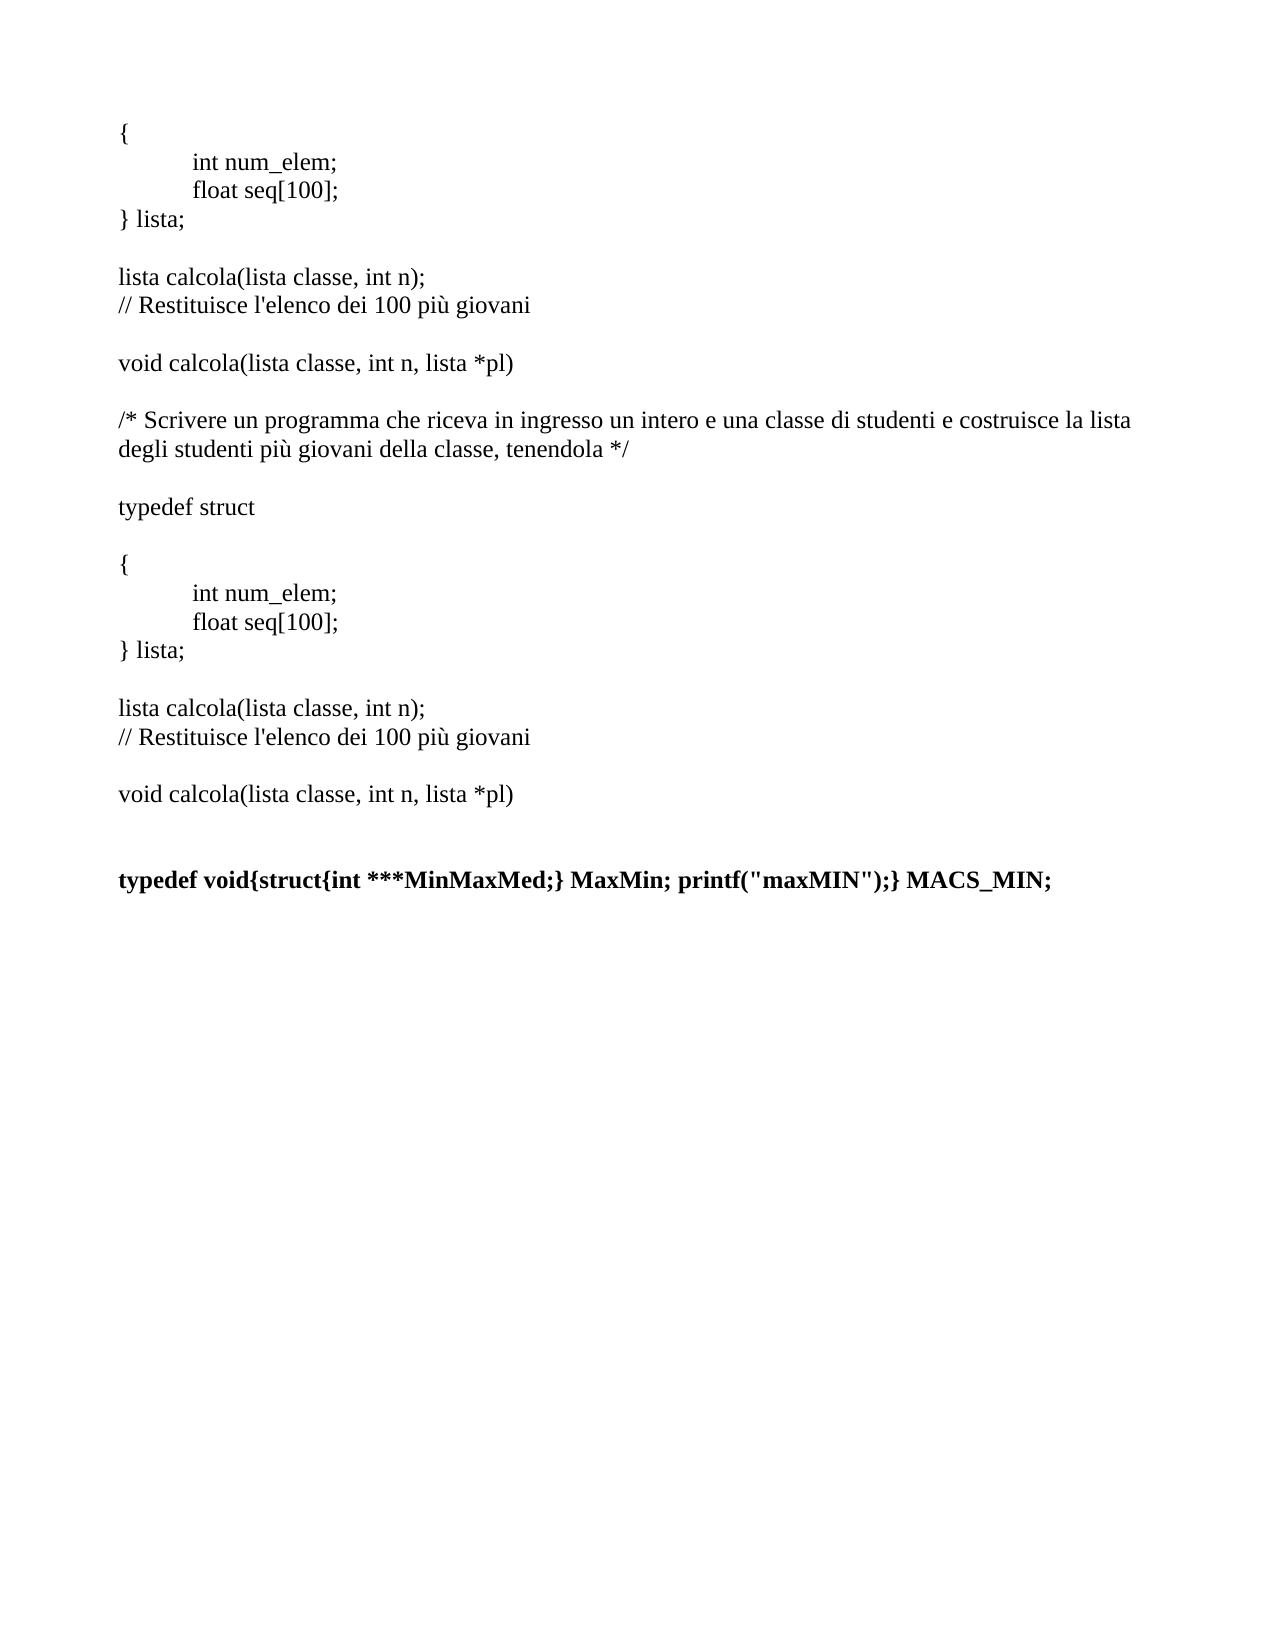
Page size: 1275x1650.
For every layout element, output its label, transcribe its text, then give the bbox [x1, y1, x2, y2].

text // Restituisce l'elenco dei 100 più giovani [118, 722, 1157, 751]
text float seq[100]; [118, 176, 1157, 204]
text void calcola(lista classe, int n, lista *pl) [118, 348, 1157, 377]
text lista calcola(lista classe, int n); [118, 693, 1157, 722]
text // Restituisce l'elenco dei 100 più giovani [118, 291, 1157, 319]
text } lista; [118, 636, 1157, 664]
text { [118, 549, 1157, 578]
text { [118, 118, 1157, 147]
text } lista; [118, 204, 1157, 233]
text int num_elem; [118, 147, 1157, 176]
text typedef struct [118, 492, 1157, 521]
text int num_elem; [118, 578, 1157, 607]
text /* Scrivere un programma che riceva in ingresso un intero e una classe di studenti e costruisce la lista degli studenti più giovani della classe, tenendola */ [118, 406, 1157, 463]
text void calcola(lista classe, int n, lista *pl) [118, 779, 1157, 808]
text lista calcola(lista classe, int n); [118, 262, 1157, 291]
text float seq[100]; [118, 607, 1157, 636]
text typedef void{struct{int ***MinMaxMed;} MaxMin; printf("maxMIN");} MACS_MIN; [118, 866, 1157, 894]
